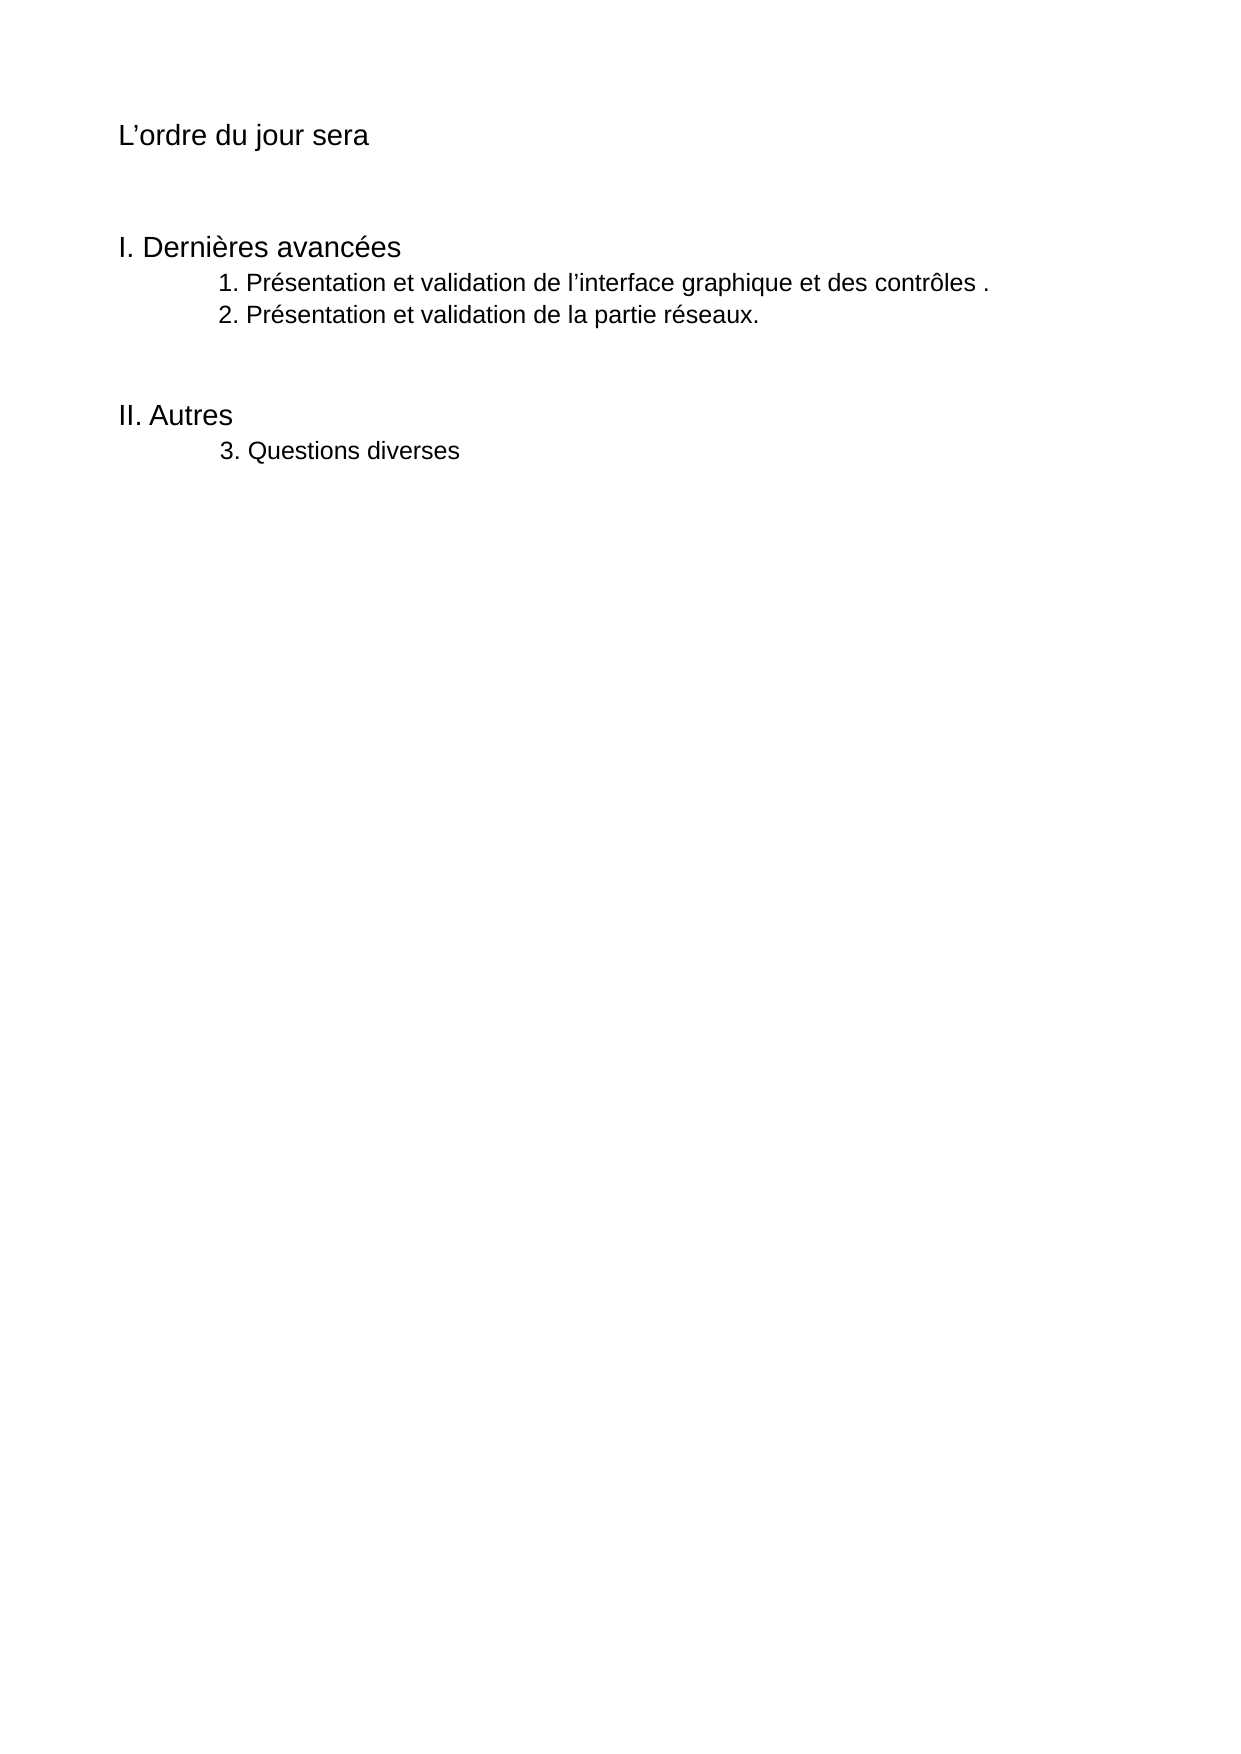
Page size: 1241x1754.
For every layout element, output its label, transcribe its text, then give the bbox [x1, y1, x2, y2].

text 1. Présentation et validation de l’interface graphique et des contrôles . [218, 268, 1122, 296]
text II. Autres [118, 398, 1122, 432]
text I. Dernières avancées [118, 230, 1122, 264]
text 3. Questions diverses [118, 436, 1122, 464]
text 2. Présentation et validation de la partie réseaux. [218, 300, 1122, 329]
text L’ordre du jour sera [118, 118, 1122, 152]
